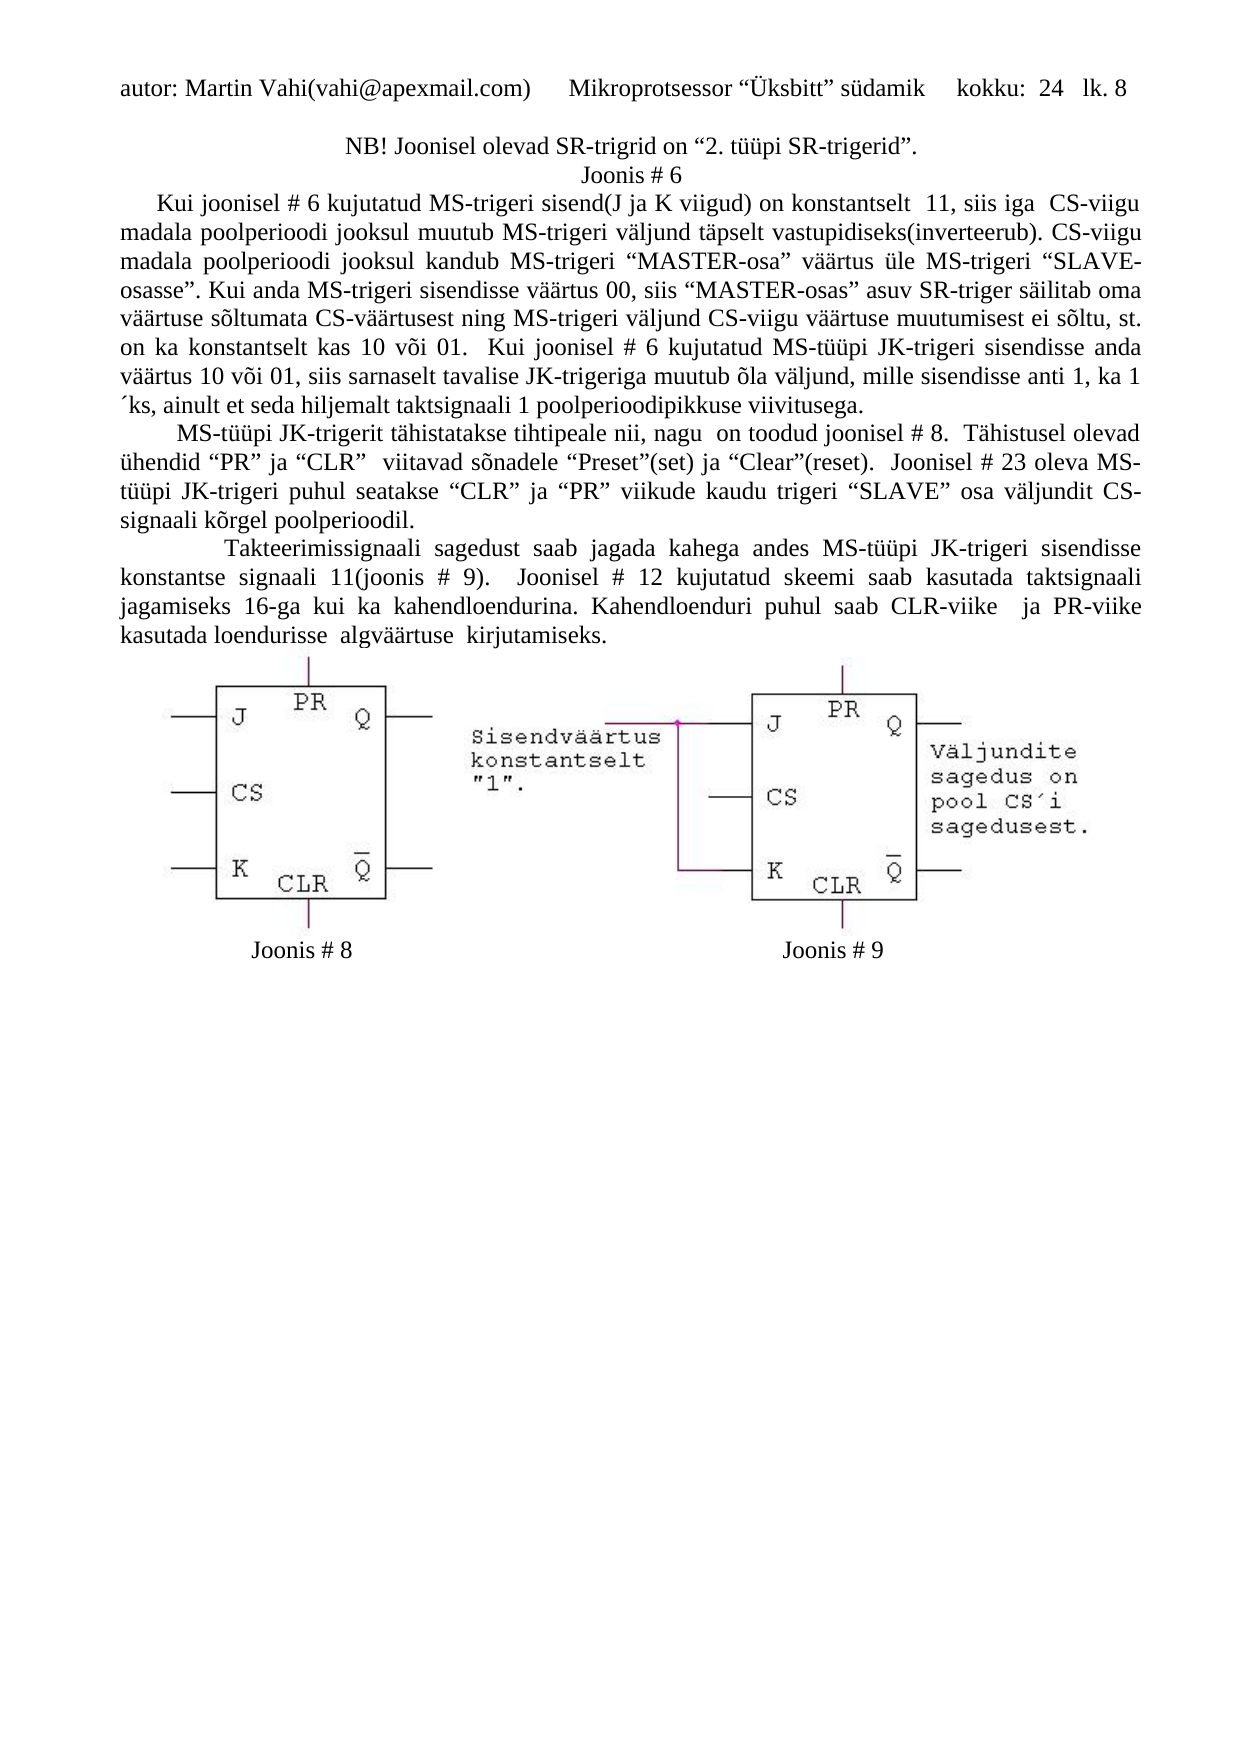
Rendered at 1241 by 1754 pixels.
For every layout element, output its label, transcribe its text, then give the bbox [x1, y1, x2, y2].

text MS-tüüpi JK-trigerit tähistatakse tihtipeale nii, nagu on toodud joonisel # 8. Tähistusel olevad ühendid “PR” ja “CLR” viitavad sõnadele “Preset”(set) ja “Clear”(reset). Joonisel # 23 oleva MS-tüüpi JK-trigeri puhul seatakse “CLR” ja “PR” viikude kaudu trigeri “SLAVE” osa väljundit CS-signaali kõrgel poolperioodil. [120, 418, 1143, 533]
picture [162, 648, 439, 936]
text Kui joonisel # 6 kujutatud MS-trigeri sisend(J ja K viigud) on konstantselt 11, siis iga CS-viigu madala poolperioodi jooksul muutub MS-trigeri väljund täpselt vastupidiseks(inverteerub). CS-viigu madala poolperioodi jooksul kandub MS-trigeri “MASTER-osa” väärtus üle MS-trigeri “SLAVE-osasse”. Kui anda MS-trigeri sisendisse väärtus 00, siis “MASTER-osas” asuv SR-triger säilitab oma väärtuse sõltumata CS-väärtusest ning MS-trigeri väljund CS-viigu väärtuse muutumisest ei sõltu, st. on ka konstantselt kas 10 või 01. Kui joonisel # 6 kujutatud MS-tüüpi JK-trigeri sisendisse anda väärtus 10 või 01, siis sarnaselt tavalise JK-trigeriga muutub õla väljund, mille sisendisse anti 1, ka 1´ks, ainult et seda hiljemalt taktsignaali 1 poolperioodipikkuse viivitusega. [120, 188, 1143, 418]
text Joonis # 8 Joonis # 9 [120, 936, 1143, 964]
text NB! Joonisel olevad SR-trigrid on “2. tüüpi SR-trigerid”. [120, 131, 1143, 160]
picture [463, 657, 1101, 936]
text Joonis # 6 [120, 160, 1143, 188]
text Takteerimissignaali sagedust saab jagada kahega andes MS-tüüpi JK-trigeri sisendisse konstantse signaali 11(joonis # 9). Joonisel # 12 kujutatud skeemi saab kasutada taktsignaali jagamiseks 16-ga kui ka kahendloendurina. Kahendloenduri puhul saab CLR-viike ja PR-viike kasutada loendurisse algväärtuse kirjutamiseks. [120, 533, 1143, 648]
